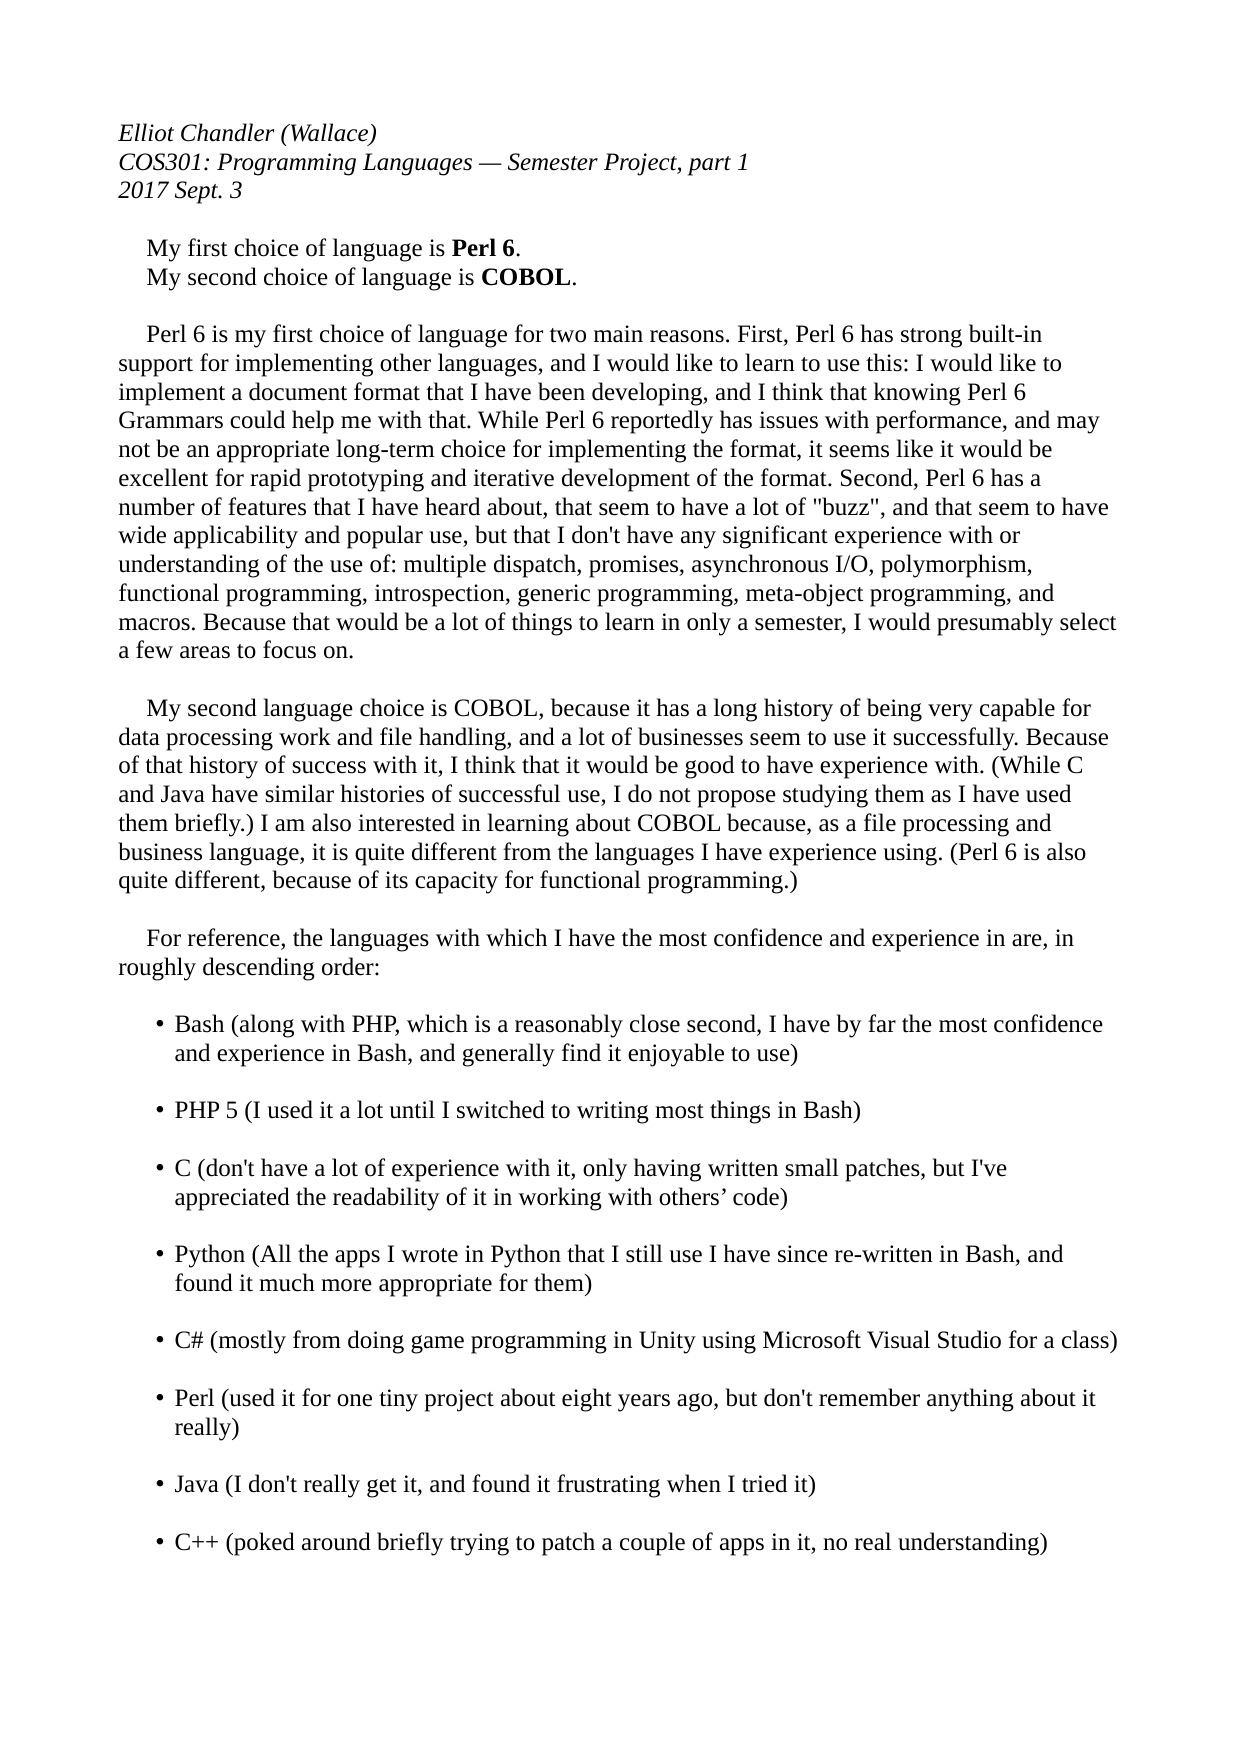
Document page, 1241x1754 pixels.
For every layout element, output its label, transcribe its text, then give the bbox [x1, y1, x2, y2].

list Bash (along with PHP, which is a reasonably close second, I have by far the most confidence and experience in Bash, and generally find it enjoyable to use) [156, 1009, 1122, 1067]
list Python (All the apps I wrote in Python that I still use I have since re-written in Bash, and found it much more appropriate for them) [156, 1239, 1122, 1297]
list C (don't have a lot of experience with it, only having written small patches, but I've appreciated the readability of it in working with others’ code) [156, 1153, 1122, 1211]
list C++ (poked around briefly trying to patch a couple of apps in it, no real understanding) [156, 1527, 1122, 1556]
text Perl 6 is my first choice of language for two main reasons. First, Perl 6 has strong built-in support for implementing other languages, and I would like to learn to use this: I would like to implement a document format that I have been developing, and I think that knowing Perl 6 Grammars could help me with that. While Perl 6 reportedly has issues with performance, and may not be an appropriate long-term choice for implementing the format, it seems like it would be excellent for rapid prototyping and iterative development of the format. Second, Perl 6 has a number of features that I have heard about, that seem to have a lot of "buzz", and that seem to have wide applicability and popular use, but that I don't have any significant experience with or understanding of the use of: multiple dispatch, promises, asynchronous I/O, polymorphism, functional programming, introspection, generic programming, meta-object programming, and macros. Because that would be a lot of things to learn in only a semester, I would presumably select a few areas to focus on. [118, 319, 1122, 664]
list PHP 5 (I used it a lot until I switched to writing most things in Bash) [156, 1096, 1122, 1124]
text My second language choice is COBOL, because it has a long history of being very capable for data processing work and file handling, and a lot of businesses seem to use it successfully. Because of that history of success with it, I think that it would be good to have experience with. (While C and Java have similar histories of successful use, I do not propose studying them as I have used them briefly.) I am also interested in learning about COBOL because, as a file processing and business language, it is quite different from the languages I have experience using. (Perl 6 is also quite different, because of its capacity for functional programming.) [118, 693, 1122, 894]
text 2017 Sept. 3 [118, 176, 1122, 204]
text COS301: Programming Languages — Semester Project, part 1 [118, 147, 1122, 176]
list Perl (used it for one tiny project about eight years ago, but don't remember anything about it really) [156, 1383, 1122, 1441]
text My second choice of language is COBOL. [118, 262, 1122, 291]
text My first choice of language is Perl 6. [118, 233, 1122, 262]
text For reference, the languages with which I have the most confidence and experience in are, in roughly descending order: [118, 923, 1122, 981]
text Elliot Chandler (Wallace) [118, 118, 1122, 147]
list Java (I don't really get it, and found it frustrating when I tried it) [156, 1469, 1122, 1498]
list C# (mostly from doing game programming in Unity using Microsoft Visual Studio for a class) [156, 1326, 1122, 1354]
